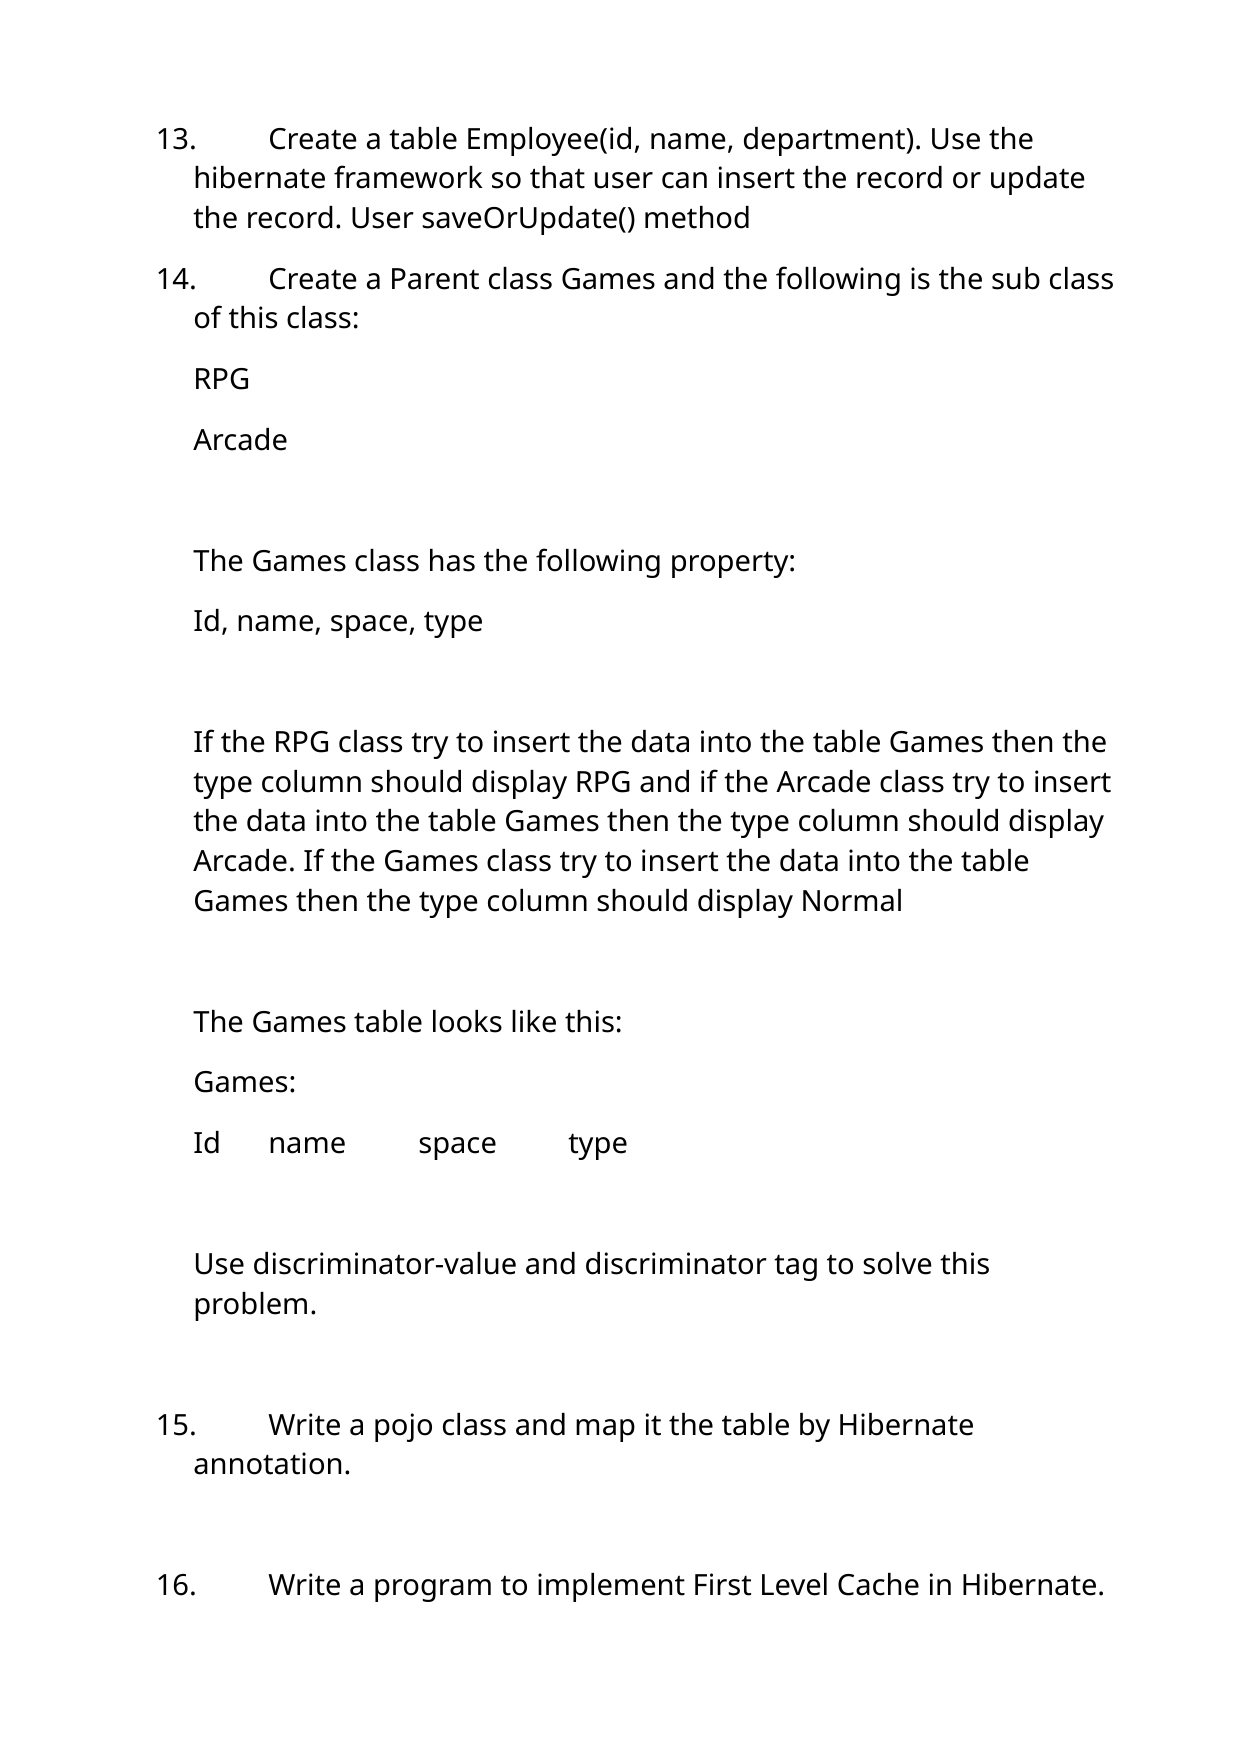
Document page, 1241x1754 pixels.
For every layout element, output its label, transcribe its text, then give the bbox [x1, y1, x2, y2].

list Use discriminator-value and discriminator tag to solve this problem. [156, 1243, 1122, 1323]
list Write a program to implement First Level Cache in Hibernate. [156, 1565, 1122, 1604]
list Games: [156, 1062, 1122, 1101]
list RPG [156, 358, 1122, 398]
list The Games table looks like this: [156, 1001, 1122, 1041]
list If the RPG class try to insert the data into the table Games then the type column should display RPG and if the Arcade class try to insert the data into the table Games then the type column should display Arcade. If the Games class try to insert the data into the table Games then the type column should display Normal [156, 721, 1122, 920]
list Write a pojo class and map it the table by Hibernate annotation. [156, 1404, 1122, 1483]
list Id name space type [156, 1122, 1122, 1162]
list Arcade [156, 419, 1122, 458]
list Create a table Employee(id, name, department). Use the hibernate framework so that user can insert the record or update the record. User saveOrUpdate() method [156, 118, 1122, 237]
list Id, name, space, type [156, 600, 1122, 640]
list The Games class has the following property: [156, 540, 1122, 579]
list Create a Parent class Games and the following is the sub class of this class: [156, 258, 1122, 337]
